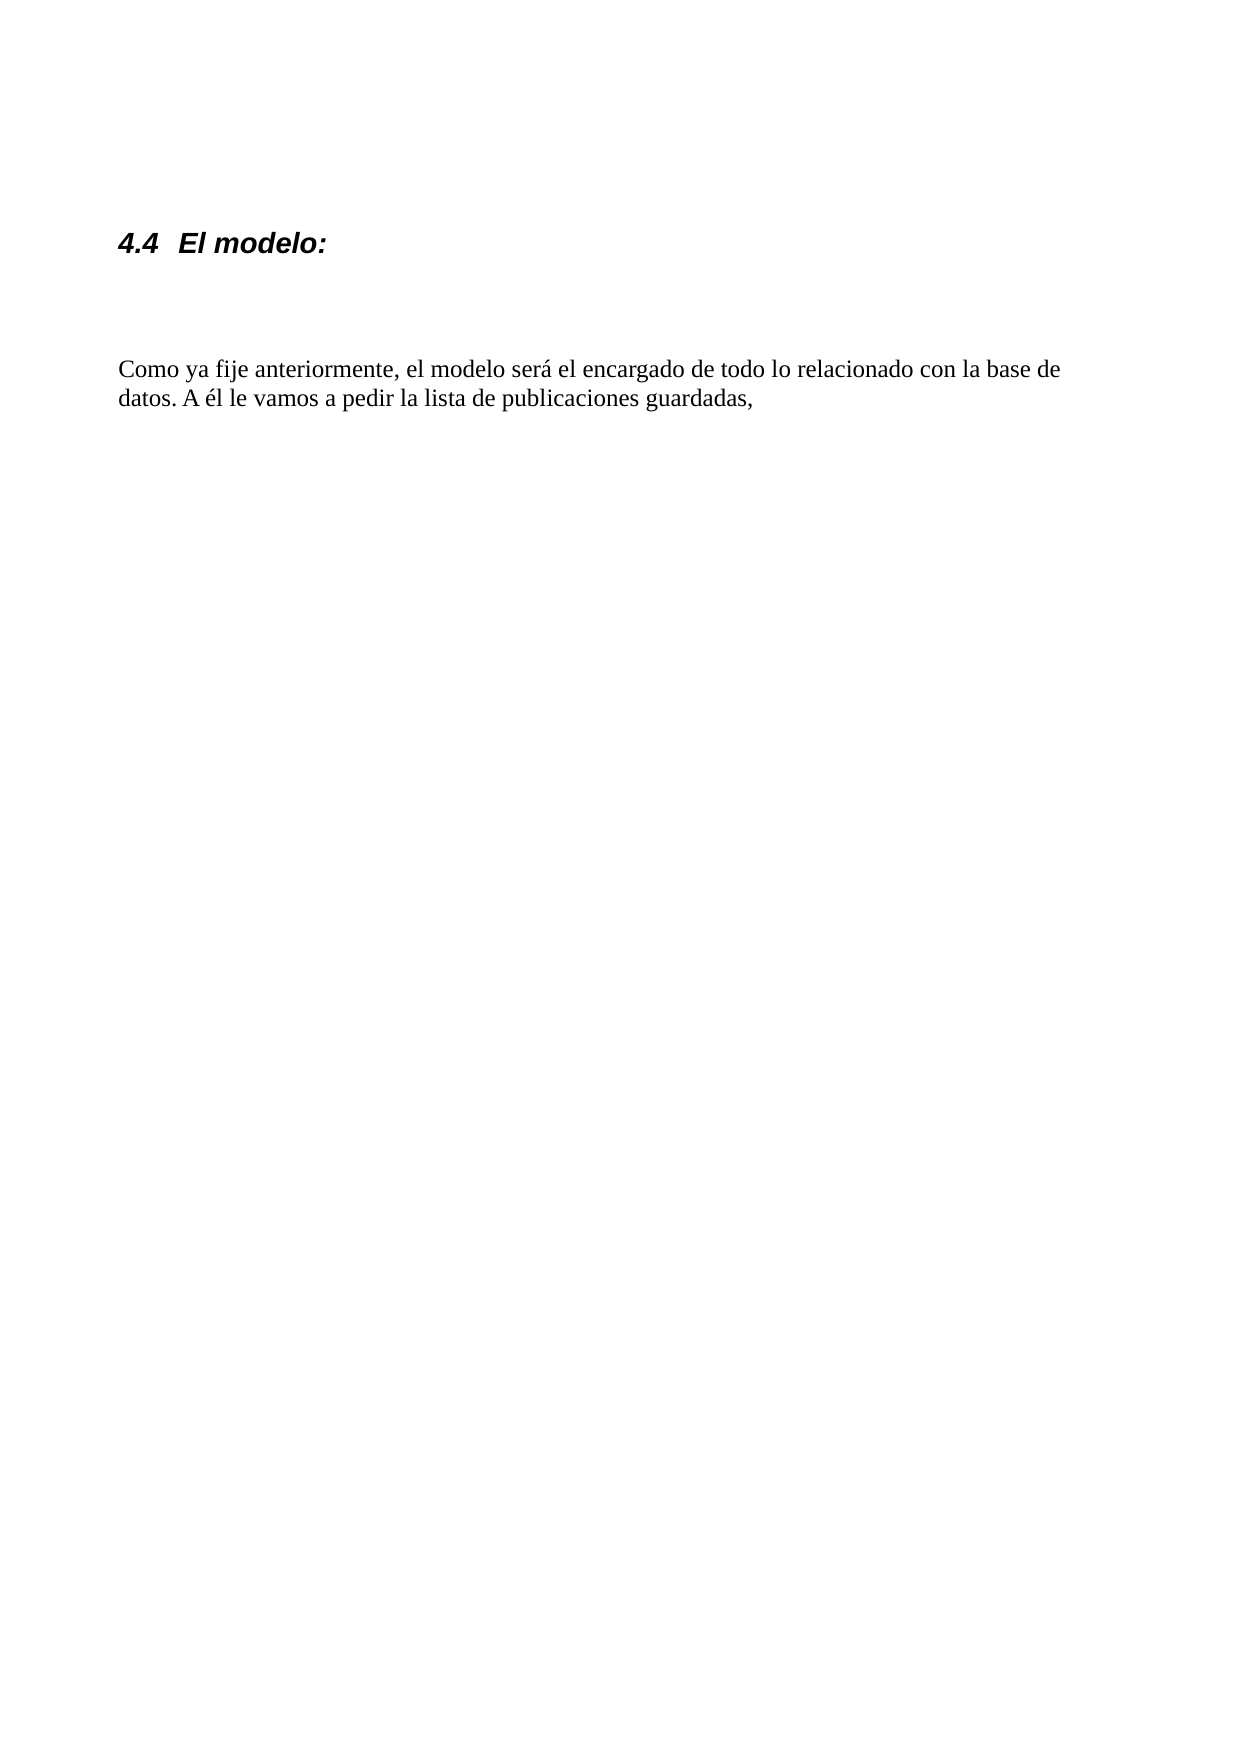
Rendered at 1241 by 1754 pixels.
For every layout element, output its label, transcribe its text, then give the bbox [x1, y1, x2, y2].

subtitle El modelo: [118, 226, 1122, 259]
text Como ya fije anteriormente, el modelo será el encargado de todo lo relacionado con la base de datos. A él le vamos a pedir la lista de publicaciones guardadas, [118, 354, 1122, 412]
